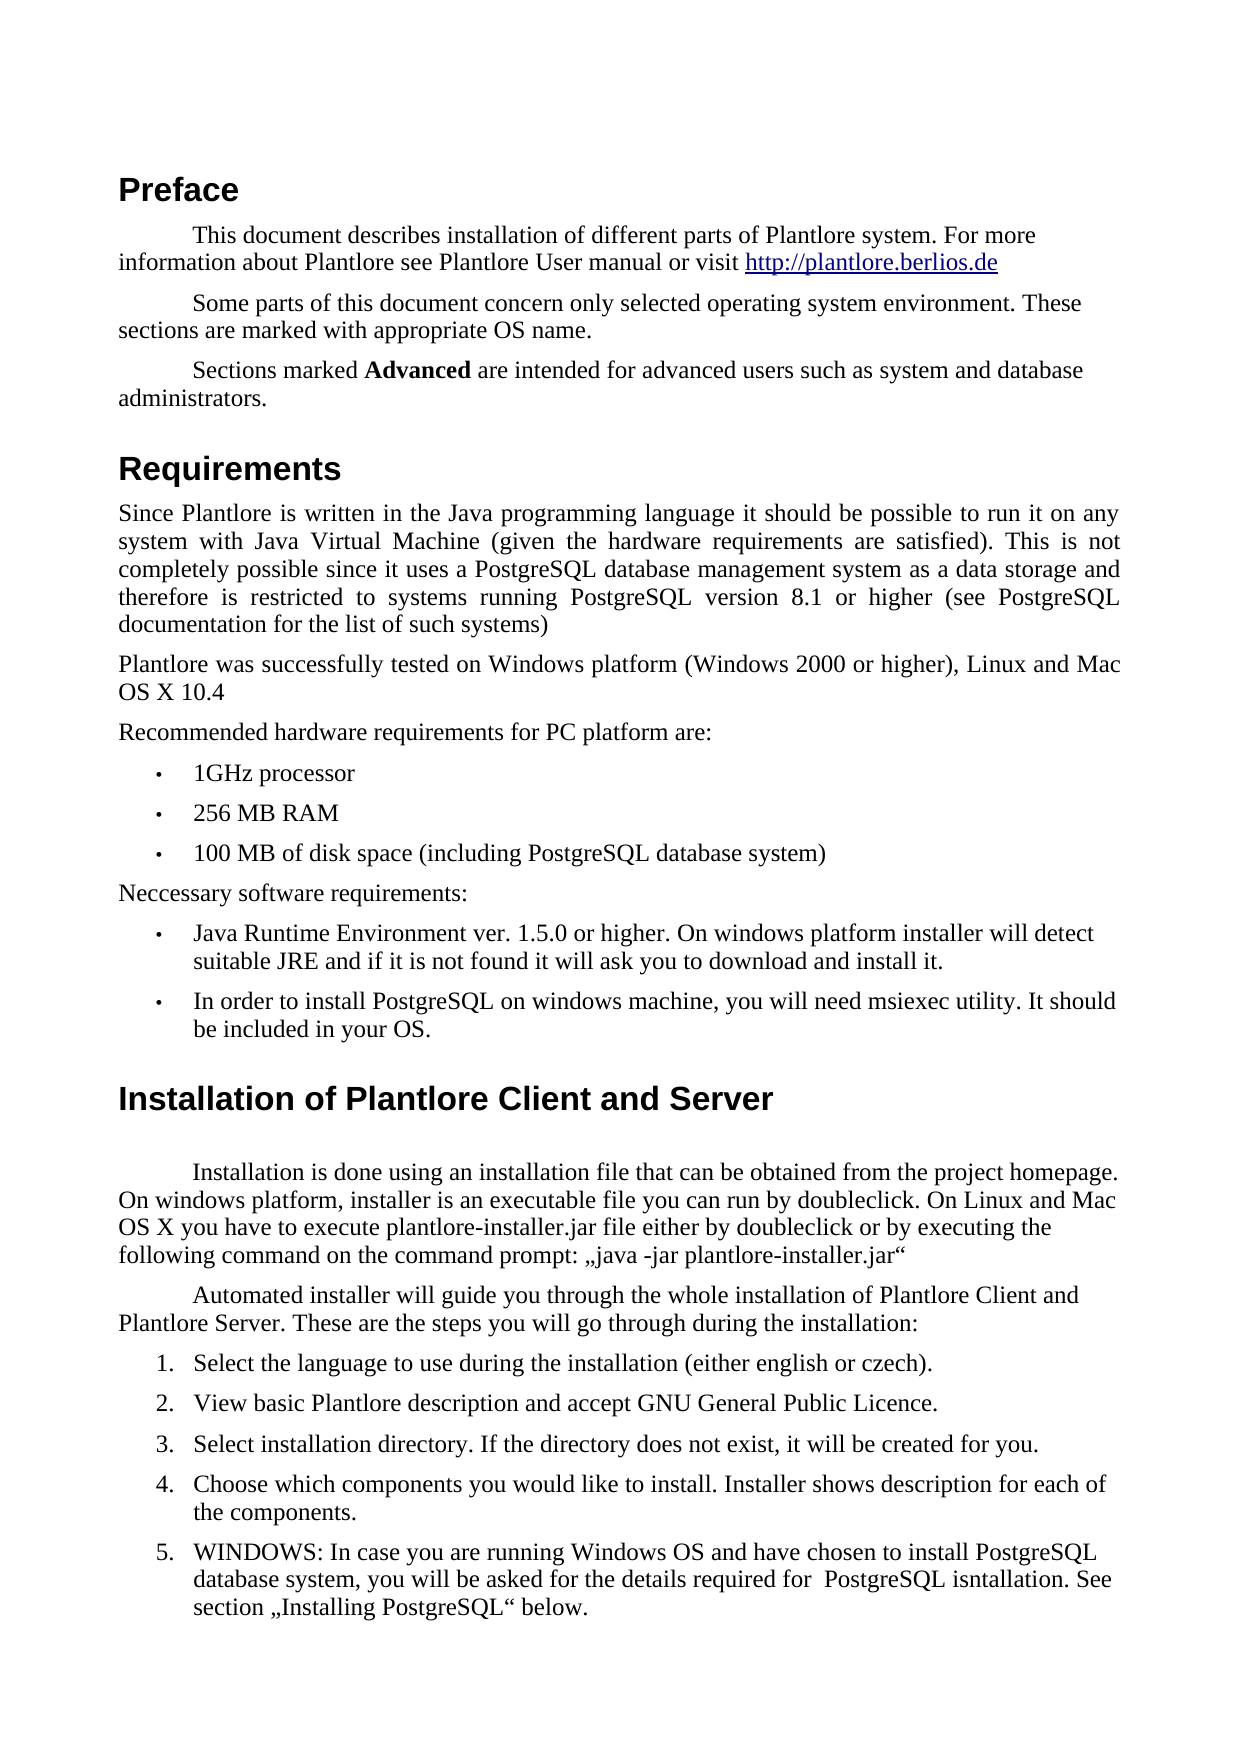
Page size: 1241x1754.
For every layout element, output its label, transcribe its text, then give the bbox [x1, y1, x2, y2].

text Neccessary software requirements: [118, 879, 1122, 907]
text This document describes installation of different parts of Plantlore system. For more information about Plantlore see Plantlore User manual or visit http://plantlore.berlios.de [118, 221, 1122, 276]
list WINDOWS: In case you are running Windows OS and have chosen to install PostgreSQL database system, you will be asked for the details required for PostgreSQL isntallation. See section „Installing PostgreSQL“ below. [156, 1538, 1122, 1621]
text Plantlore was successfully tested on Windows platform (Windows 2000 or higher), Linux and Mac OS X 10.4 [118, 651, 1122, 706]
list Choose which components you would like to install. Installer shows description for each of the components. [156, 1470, 1122, 1525]
text Recommended hardware requirements for PC platform are: [118, 718, 1122, 746]
list 256 MB RAM [156, 799, 1122, 827]
list 100 MB of disk space (including PostgreSQL database system) [156, 839, 1122, 867]
list Select the language to use during the installation (either english or czech). [156, 1349, 1122, 1377]
text Automated installer will guide you through the whole installation of Plantlore Client and Plantlore Server. These are the steps you will go through during the installation: [118, 1281, 1122, 1337]
text Sections marked Advanced are intended for advanced users such as system and database administrators. [118, 357, 1122, 412]
list In order to install PostgreSQL on windows machine, you will need msiexec utility. It should be included in your OS. [156, 987, 1122, 1043]
text Some parts of this document concern only selected operating system environment. These sections are marked with appropriate OS name. [118, 289, 1122, 344]
subtitle Installation of Plantlore Client and Server [118, 1080, 1122, 1118]
text Since Plantlore is written in the Java programming language it should be possible to run it on any system with Java Virtual Machine (given the hardware requirements are satisfied). This is not completely possible since it uses a PostgreSQL database management system as a data storage and therefore is restricted to systems running PostgreSQL version 8.1 or higher (see PostgreSQL documentation for the list of such systems) [118, 499, 1122, 638]
text Installation is done using an installation file that can be obtained from the project homepage. On windows platform, installer is an executable file you can run by doubleclick. On Linux and Mac OS X you have to execute plantlore-installer.jar file either by doubleclick or by executing the following command on the command prompt: „java -jar plantlore-installer.jar“ [118, 1158, 1122, 1269]
list Java Runtime Environment ver. 1.5.0 or higher. On windows platform installer will detect suitable JRE and if it is not found it will ask you to download and install it. [156, 919, 1122, 975]
subtitle Preface [118, 171, 1122, 208]
subtitle Requirements [118, 449, 1122, 487]
list 1GHz processor [156, 759, 1122, 786]
list Select installation directory. If the directory does not exist, it will be created for you. [156, 1430, 1122, 1457]
list View basic Plantlore description and accept GNU General Public Licence. [156, 1389, 1122, 1417]
